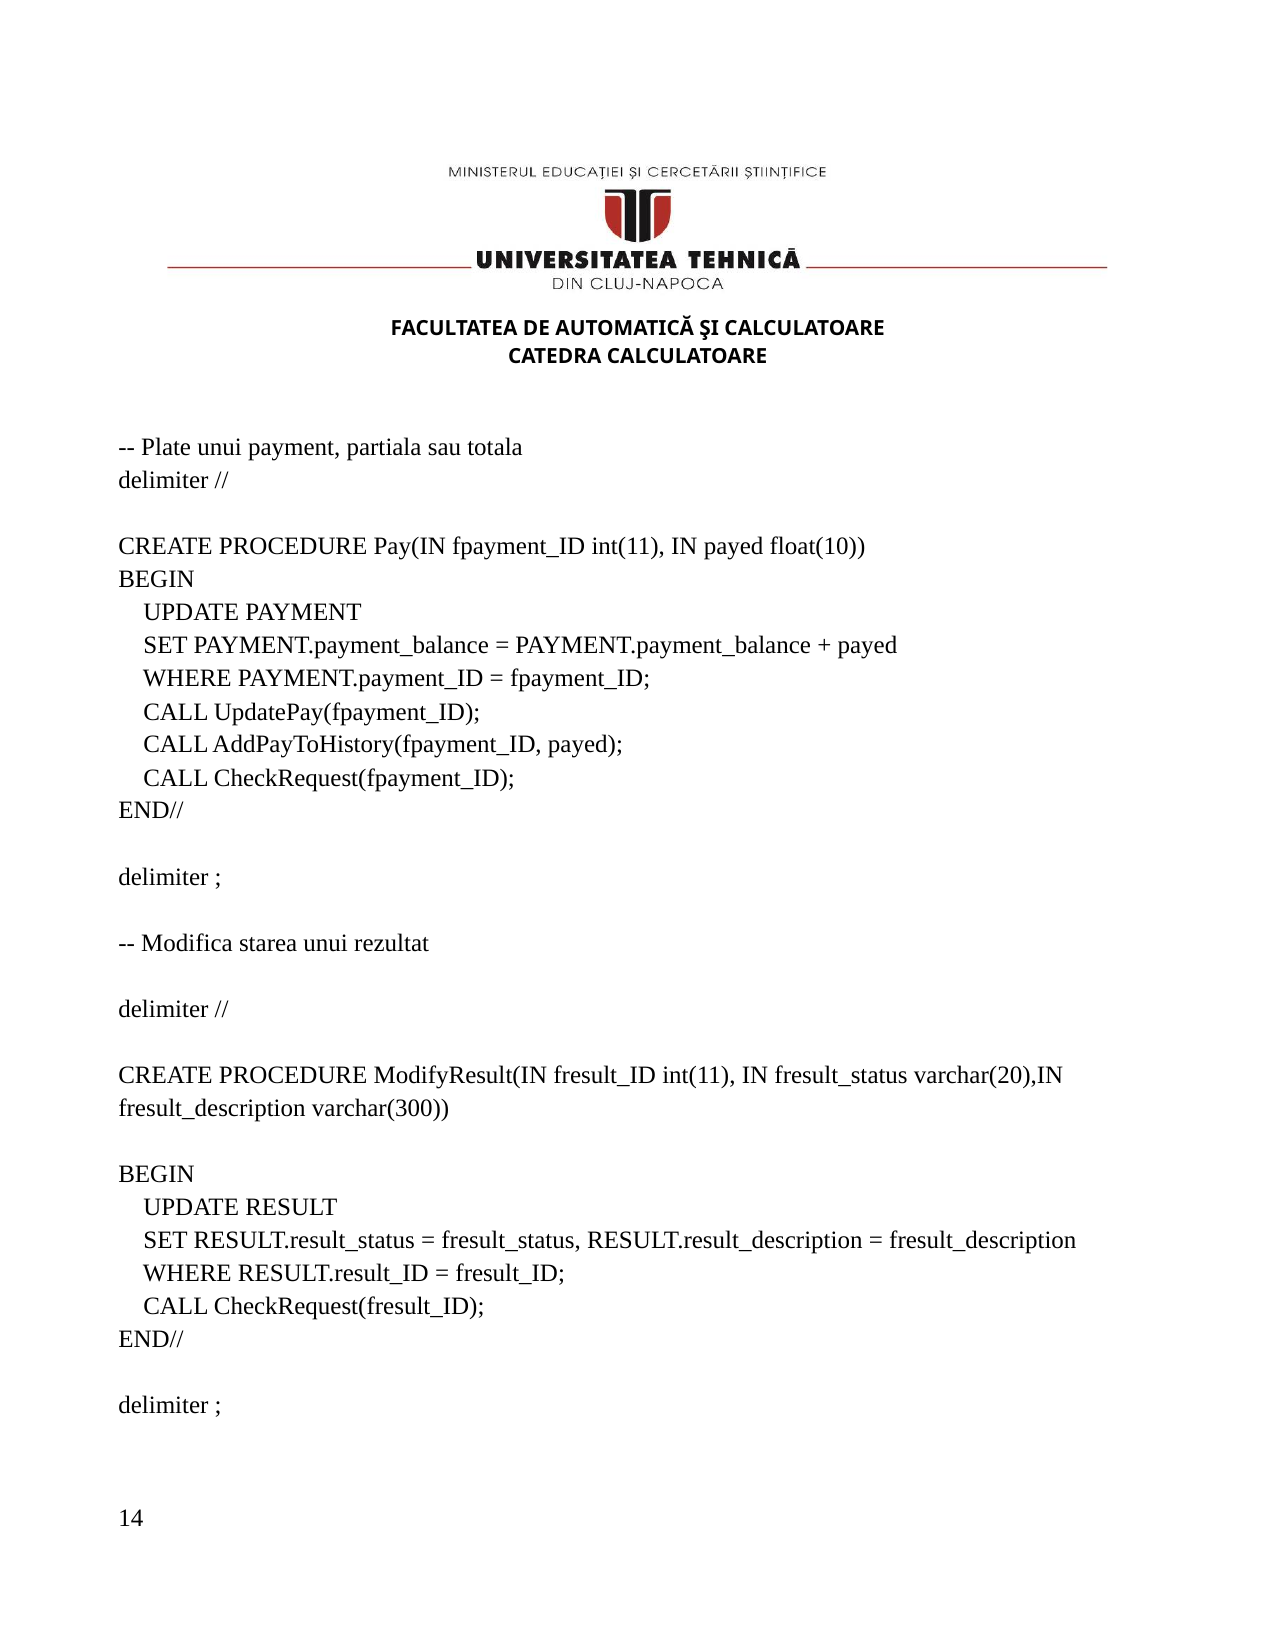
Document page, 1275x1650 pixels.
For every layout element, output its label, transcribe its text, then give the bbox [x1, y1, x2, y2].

text delimiter // [118, 994, 1157, 1022]
text CALL AddPayToHistory(fpayment_ID, payed); [118, 729, 1157, 758]
text delimiter ; [118, 1390, 1157, 1419]
text -- Plate unui payment, partiala sau totala [118, 432, 1157, 461]
text END// [118, 1324, 1157, 1353]
text UPDATE PAYMENT [118, 597, 1157, 626]
text END// [118, 796, 1157, 824]
text CREATE PROCEDURE Pay(IN fpayment_ID int(11), IN payed float(10)) [118, 531, 1157, 560]
text delimiter // [118, 465, 1157, 494]
text CREATE PROCEDURE ModifyResult(IN fresult_ID int(11), IN fresult_status varchar(20),IN fresult_description varchar(300)) [118, 1060, 1157, 1122]
text UPDATE RESULT [118, 1192, 1157, 1221]
text BEGIN [118, 564, 1157, 593]
text SET RESULT.result_status = fresult_status, RESULT.result_description = fresult_description [118, 1225, 1157, 1254]
text CALL UpdatePay(fpayment_ID); [118, 697, 1157, 725]
text -- Modifica starea unui rezultat [118, 928, 1157, 956]
text WHERE PAYMENT.payment_ID = fpayment_ID; [118, 663, 1157, 692]
text CALL CheckRequest(fresult_ID); [118, 1291, 1157, 1320]
picture [167, 118, 1108, 301]
text BEGIN [118, 1159, 1157, 1188]
text WHERE RESULT.result_ID = fresult_ID; [118, 1258, 1157, 1287]
text CALL CheckRequest(fpayment_ID); [118, 763, 1157, 791]
text SET PAYMENT.payment_balance = PAYMENT.payment_balance + payed [118, 631, 1157, 659]
text delimiter ; [118, 862, 1157, 890]
